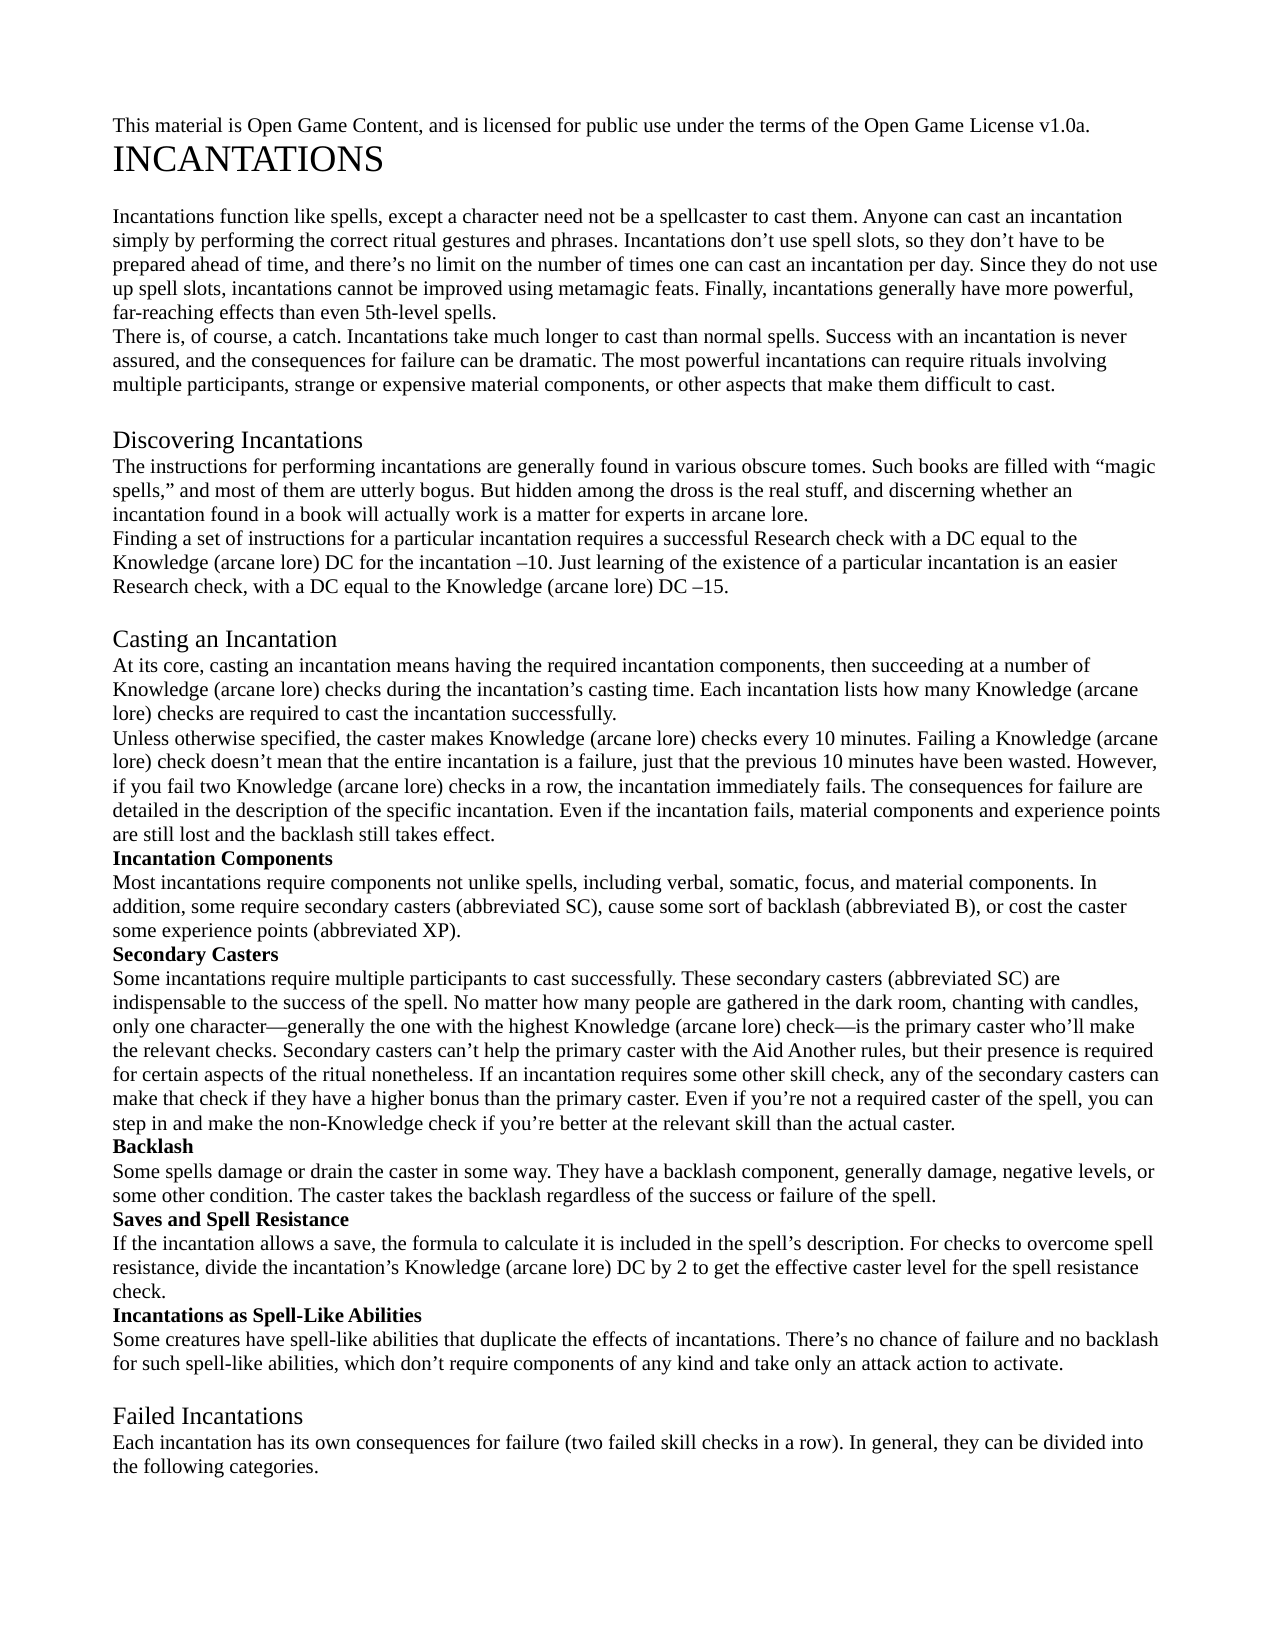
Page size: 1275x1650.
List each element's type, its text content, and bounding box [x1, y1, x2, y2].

text Unless otherwise specified, the caster makes Knowledge (arcane lore) checks every 10 minutes. Failing a Knowledge (arcane lore) check doesn’t mean that the entire incantation is a failure, just that the previous 10 minutes have been wasted. However, if you fail two Knowledge (arcane lore) checks in a row, the incantation immediately fails. The consequences for failure are detailed in the description of the specific incantation. Even if the incantation fails, material components and experience points are still lost and the backlash still takes effect. [112, 725, 1162, 846]
text If the incantation allows a save, the formula to calculate it is included in the spell’s description. For checks to overcome spell resistance, divide the incantation’s Knowledge (arcane lore) DC by 2 to get the effective caster level for the spell resistance check. [112, 1231, 1162, 1303]
text Backlash [112, 1134, 1162, 1158]
text Most incantations require components not unlike spells, including verbal, somatic, focus, and material components. In addition, some require secondary casters (abbreviated SC), cause some sort of backlash (abbreviated B), or cost the caster some experience points (abbreviated XP). [112, 870, 1162, 942]
text This material is Open Game Content, and is licensed for public use under the terms of the Open Game License v1.0a. [112, 112, 1162, 137]
text At its core, casting an incantation means having the required incantation components, then succeeding at a number of Knowledge (arcane lore) checks during the incantation’s casting time. Each incantation lists how many Knowledge (arcane lore) checks are required to cast the incantation successfully. [112, 653, 1162, 725]
text Some creatures have spell-like abilities that duplicate the effects of incantations. There’s no chance of failure and no backlash for such spell-like abilities, which don’t require components of any kind and take only an attack action to activate. [112, 1327, 1162, 1375]
text Failed Incantations [112, 1401, 1162, 1430]
text Incantation Components [112, 846, 1162, 870]
subtitle INCANTATIONS [112, 137, 1162, 180]
text Saves and Spell Resistance [112, 1207, 1162, 1231]
text Casting an Incantation [112, 624, 1162, 653]
text Incantations function like spells, except a character need not be a spellcaster to cast them. Anyone can cast an incantation simply by performing the correct ritual gestures and phrases. Incantations don’t use spell slots, so they don’t have to be prepared ahead of time, and there’s no limit on the number of times one can cast an incantation per day. Since they do not use up spell slots, incantations cannot be improved using metamagic feats. Finally, incantations generally have more powerful, far-reaching effects than even 5th-level spells. [112, 204, 1162, 324]
text The instructions for performing incantations are generally found in various obscure tomes. Such books are filled with “magic spells,” and most of them are utterly bogus. But hidden among the dross is the real stuff, and discerning whether an incantation found in a book will actually work is a matter for experts in arcane lore. [112, 454, 1162, 526]
text Each incantation has its own consequences for failure (two failed skill checks in a row). In general, they can be divided into the following categories. [112, 1430, 1162, 1478]
text Secondary Casters [112, 942, 1162, 966]
text Some incantations require multiple participants to cast successfully. These secondary casters (abbreviated SC) are indispensable to the success of the spell. No matter how many people are gathered in the dark room, chanting with candles, only one character—generally the one with the highest Knowledge (arcane lore) check—is the primary caster who’ll make the relevant checks. Secondary casters can’t help the primary caster with the Aid Another rules, but their presence is required for certain aspects of the ritual nonetheless. If an incantation requires some other skill check, any of the secondary casters can make that check if they have a higher bonus than the primary caster. Even if you’re not a required caster of the spell, you can step in and make the non-Knowledge check if you’re better at the relevant skill than the actual caster. [112, 966, 1162, 1134]
text Incantations as Spell-Like Abilities [112, 1303, 1162, 1327]
text There is, of course, a catch. Incantations take much longer to cast than normal spells. Success with an incantation is never assured, and the consequences for failure can be dramatic. The most powerful incantations can require rituals involving multiple participants, strange or expensive material components, or other aspects that make them difficult to cast. [112, 324, 1162, 396]
text Finding a set of instructions for a particular incantation requires a successful Research check with a DC equal to the Knowledge (arcane lore) DC for the incantation –10. Just learning of the existence of a particular incantation is an easier Research check, with a DC equal to the Knowledge (arcane lore) DC –15. [112, 526, 1162, 598]
text Discovering Incantations [112, 425, 1162, 454]
text Some spells damage or drain the caster in some way. They have a backlash component, generally damage, negative levels, or some other condition. The caster takes the backlash regardless of the success or failure of the spell. [112, 1158, 1162, 1207]
